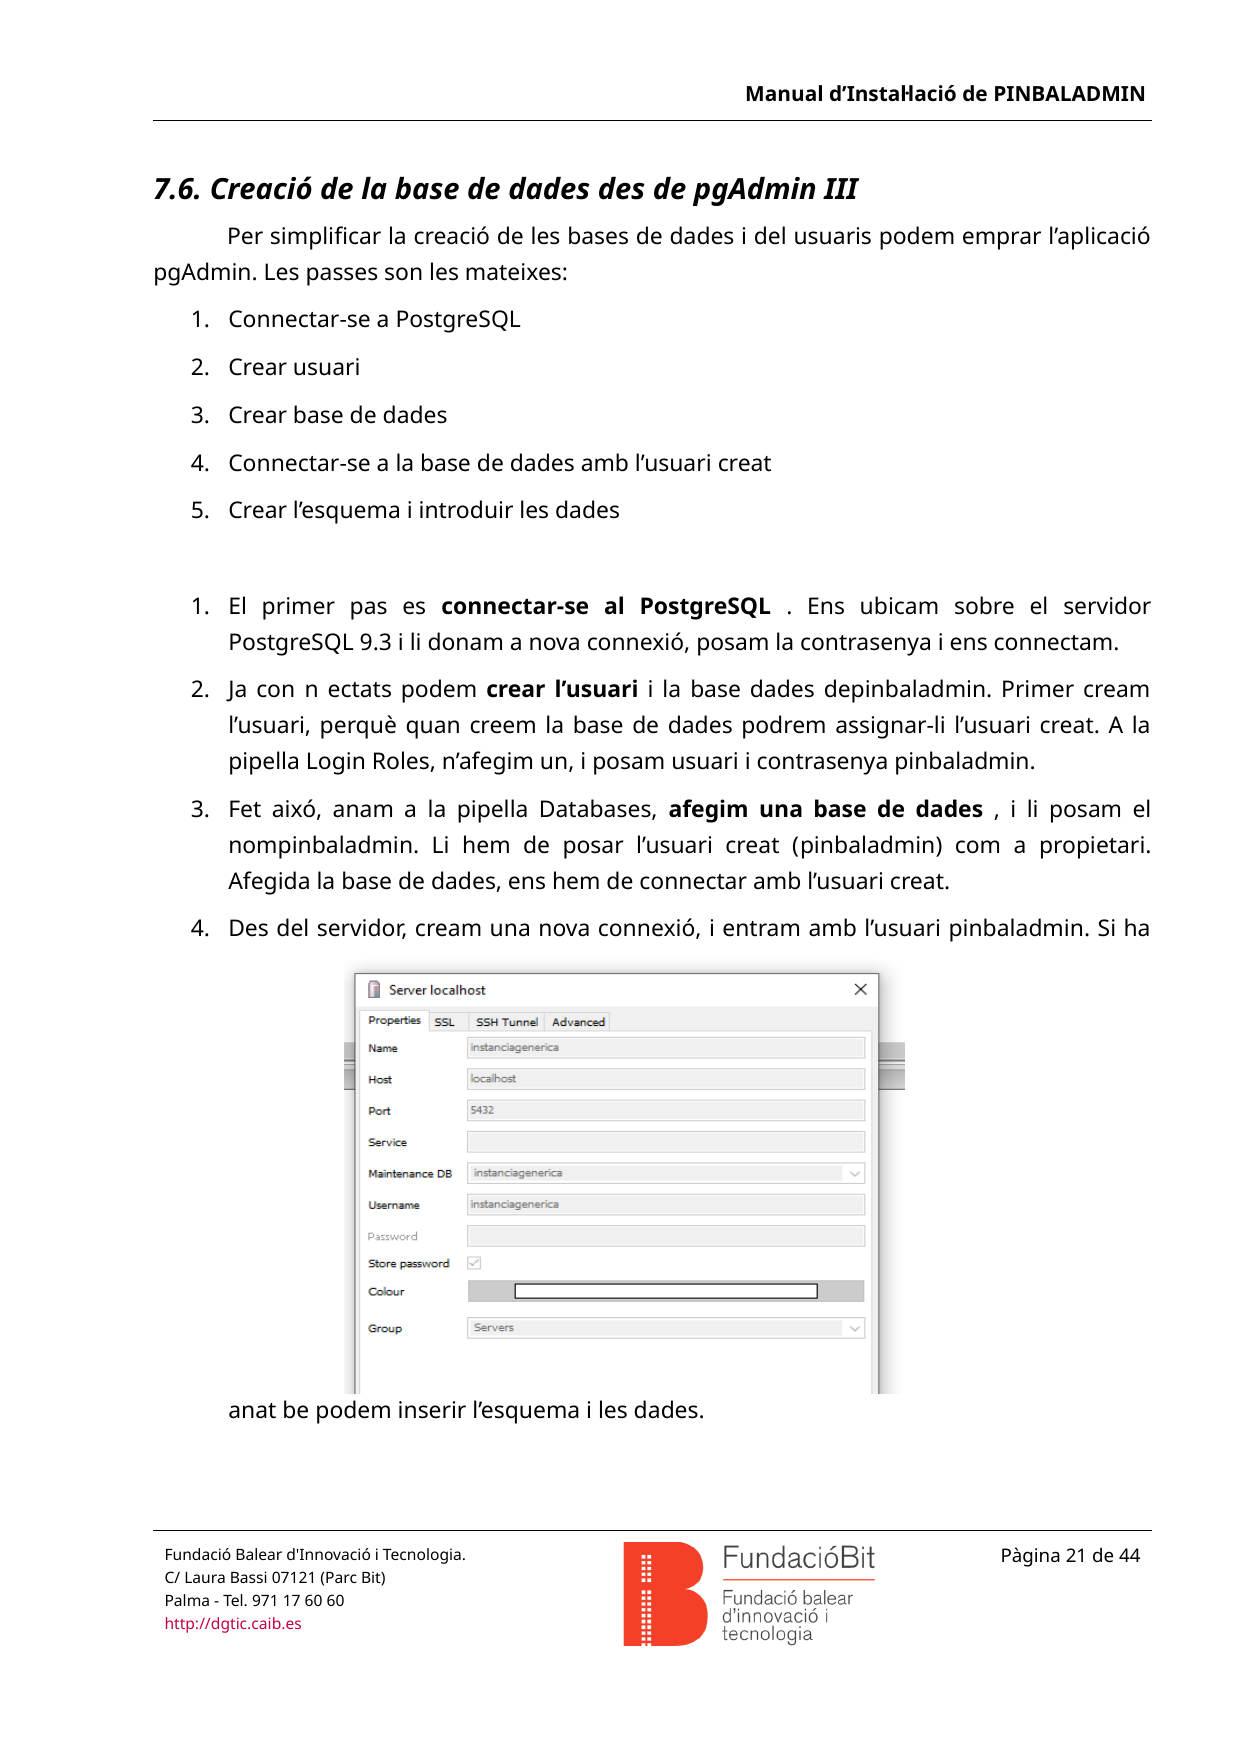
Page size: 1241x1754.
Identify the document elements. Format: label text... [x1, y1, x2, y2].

list Fet aixó, anam a la pipella Databases, afegim una base de dades , i li posam el nompinbaladmin. Li hem de posar l’usuari creat (pinbaladmin) com a propietari. Afegida la base de dades, ens hem de connectar amb l’usuari creat. [191, 793, 1152, 896]
list Crear l’esquema i introduir les dades [191, 494, 1152, 525]
list Connectar-se a la base de dades amb l’usuari creat [191, 446, 1152, 478]
picture [623, 1542, 875, 1646]
picture [344, 959, 905, 1394]
subtitle Creació de la base de dades des de pgAdmin III [153, 168, 1152, 208]
list El primer pas es connectar-se al PostgreSQL . Ens ubicam sobre el servidor PostgreSQL 9.3 i li donam a nova connexió, posam la contrasenya i ens connectam. [191, 589, 1152, 657]
list Ja con n ectats podem crear l’usuari i la base dades depinbaladmin. Primer cream l’usuari, perquè quan creem la base de dades podrem assignar-li l’usuari creat. A la pipella Login Roles, n’afegim un, i posam usuari i contrasenya pinbaladmin. [191, 673, 1152, 776]
text Per simplificar la creació de les bases de dades i del usuaris podem emprar l’aplicació pgAdmin. Les passes son les mateixes: [153, 220, 1152, 287]
list Connectar-se a PostgreSQL [191, 303, 1152, 334]
list Des del servidor, cream una nova connexió, i entram amb l’usuari pinbaladmin. Si ha anat be podem inserir l’esquema i les dades. [191, 912, 1152, 1425]
list Crear base de dades [191, 399, 1152, 430]
list Crear usuari [191, 351, 1152, 382]
